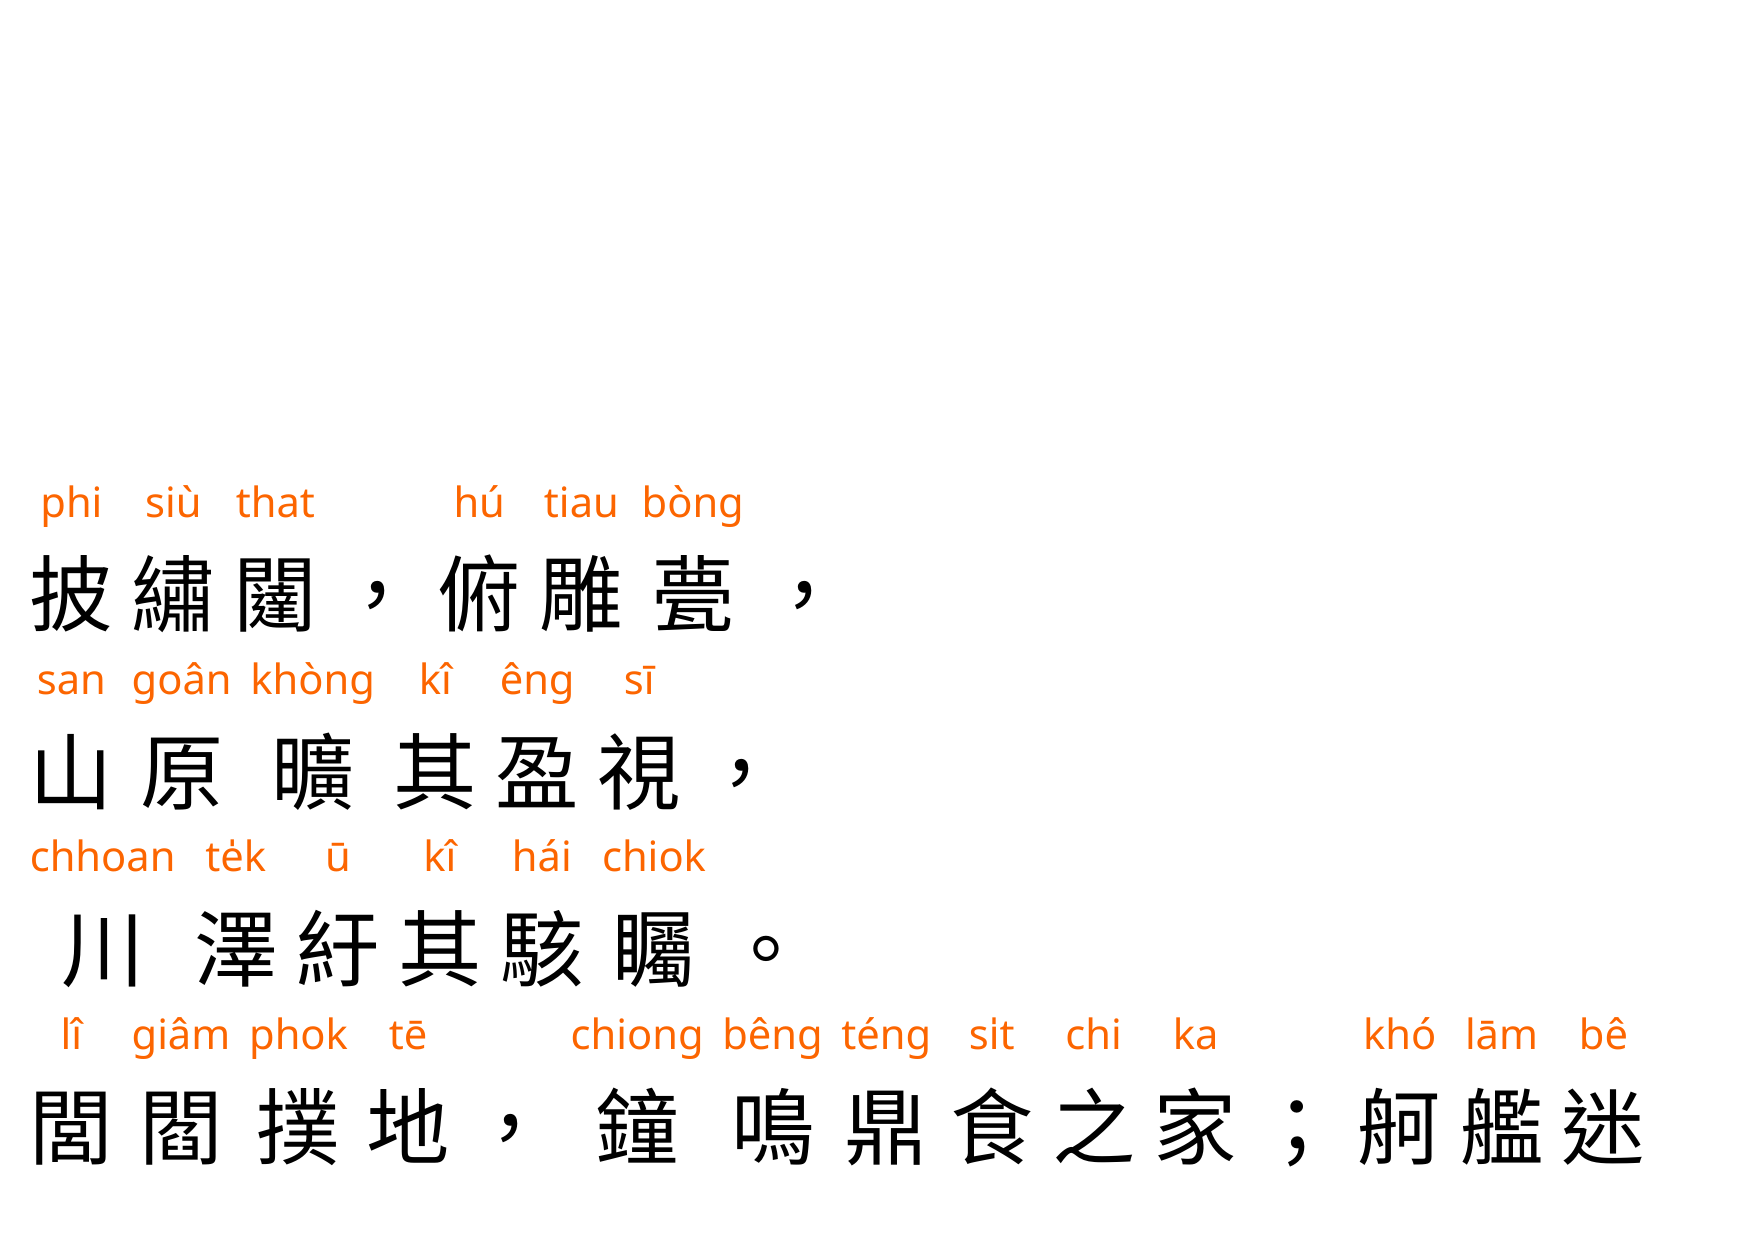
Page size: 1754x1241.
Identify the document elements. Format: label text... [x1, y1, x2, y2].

text 披phi 繡siù 闥that ， 俯hú 雕tiau 甍bòng ， 山san 原goân 曠khòng 其kî 盈êng 視sī ， 川chhoan 澤te̍k 紆ū 其kî 駭hái 矚chiok 。 閭lî 閻giâm 撲phok 地tē ， 鐘chiong 鳴bêng 鼎téng 食si̍t 之chi 家ka ； 舸khó 艦lām 迷bê 津tin ， 青chheng 雀chhiok 黃hông 龍liông 之chi 舳tio̍k 。 雲hûn 銷siau 雨ú 霽chè ， 彩chhái 徹thiat 區khu 明bêng 。 落lo̍h 霞hâ 與ú 孤ko͘ 鶩bo̍k 齊chê 飛hui ， 秋chhiu 水súi 共kiōng 長tiông 天thian 一it 色sek 。 漁gû 舟chiu 唱chhiòng 晚boán ， 響hióng 窮khêng 彭phêng 蠡lé 之chi 濱pin ， 雁gān 陣chūn 驚keng 寒hân ， 聲seng 斷toàn 衡hêng 陽iông 之chi 浦phó 。 [29, 472, 1707, 1182]
